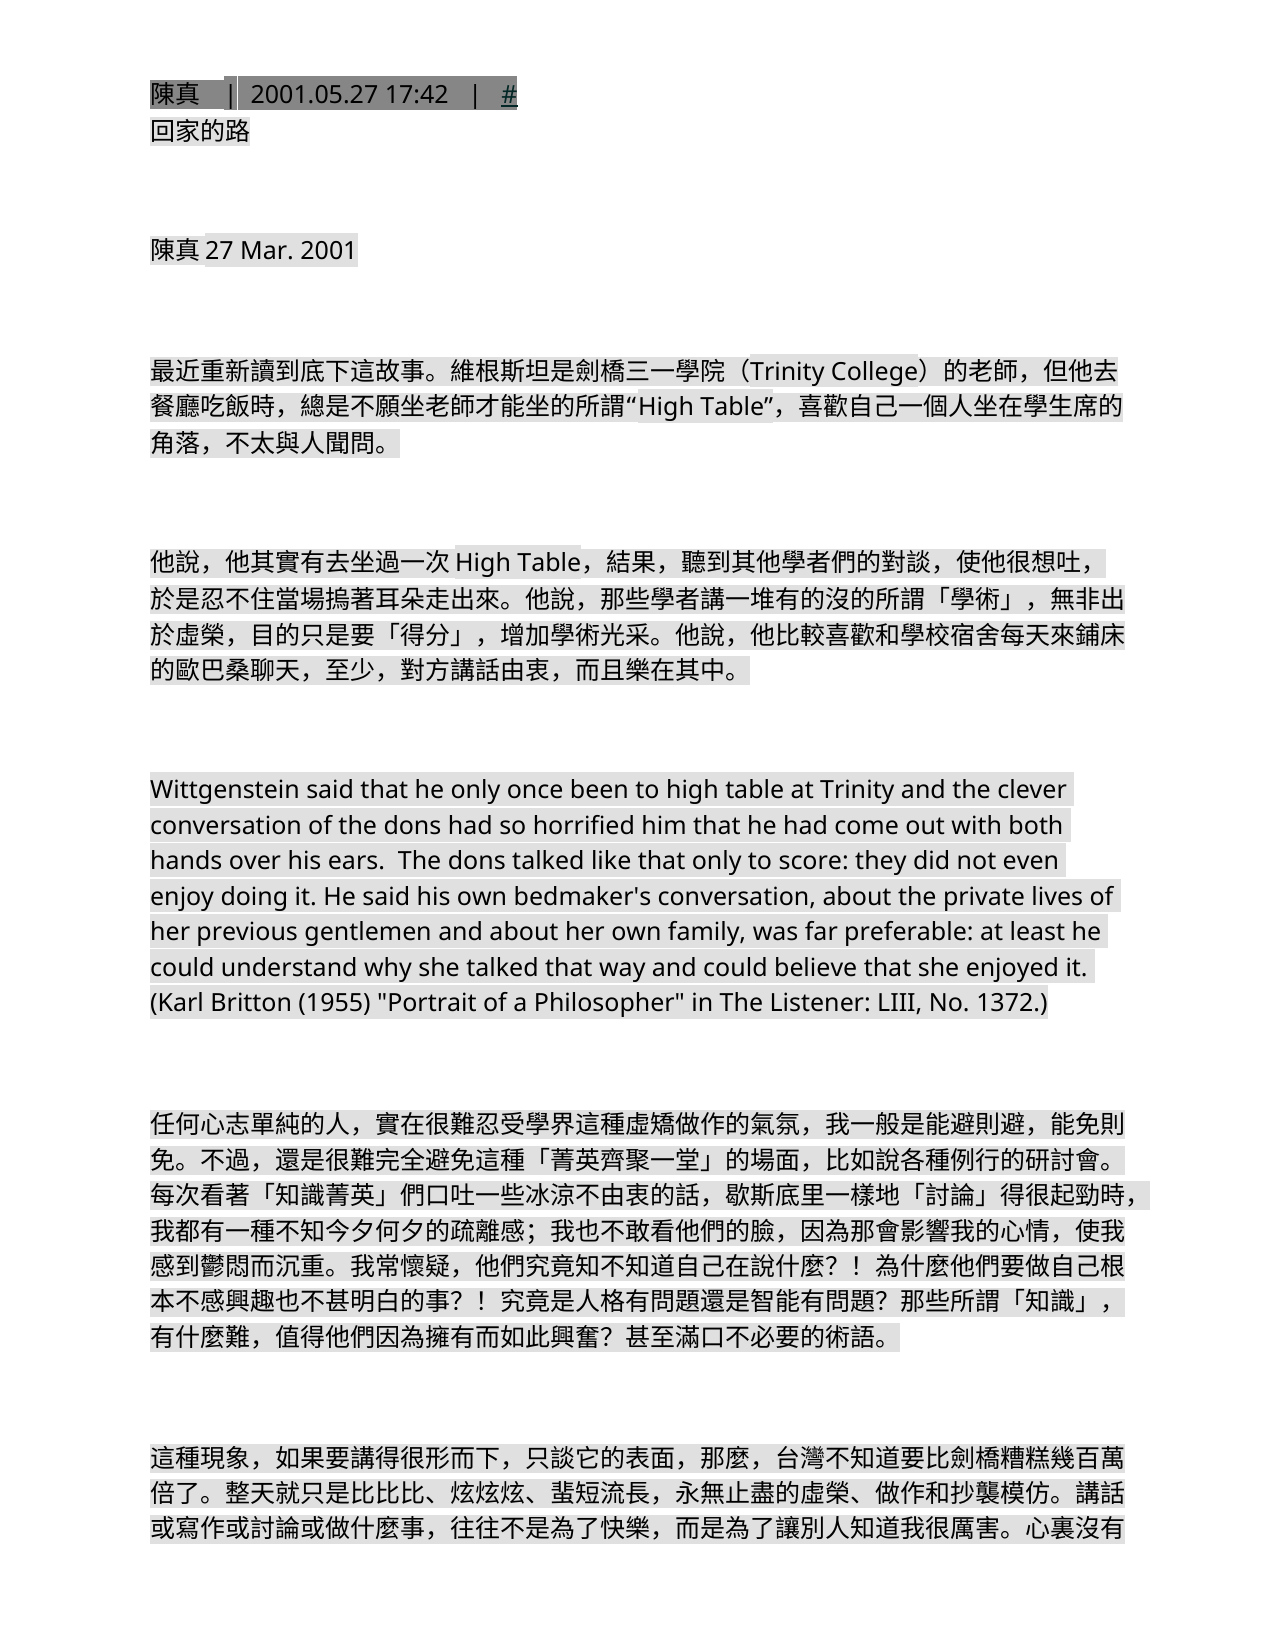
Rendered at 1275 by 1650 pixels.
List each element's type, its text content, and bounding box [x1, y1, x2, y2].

text 陳真 | 2001.05.27 17:42 | # [150, 75, 1125, 110]
text Wittgenstein said that he only once been to high table at Trinity and the clever conversation of the dons had so horrified him that he had come out with both hands over his ears. The dons talked like that only to score: they did not even enjoy doing it. He said his own bedmaker's conversation, about the private lives of her previous gentlemen and about her own family, was far preferable: at least he could understand why she talked that way and could believe that she enjoyed it. (Karl Britton (1955) "Portrait of a Philosopher" in The Listener: LIII, No. 1372.) [150, 771, 1125, 1019]
text 這種現象，如果要講得很形而下，只談它的表面，那麼，台灣不知道要比劍橋糟糕幾百萬倍了。整天就只是比比比、炫炫炫、蜚短流長，永無止盡的虛榮、做作和抄襲模仿。講話或寫作或討論或做什麼事，往往不是為了快樂，而是為了讓別人知道我很厲害。心裏沒有 [150, 1437, 1125, 1544]
text 回家的路 [150, 110, 1125, 146]
text 他說，他其實有去坐過一次High Table，結果，聽到其他學者們的對談，使他很想吐，於是忍不住當場摀著耳朵走出來。他說，那些學者講一堆有的沒的所謂「學術」，無非出於虛榮，目的只是要「得分」，增加學術光采。他說，他比較喜歡和學校宿舍每天來鋪床的歐巴桑聊天，至少，對方講話由衷，而且樂在其中。 [150, 544, 1125, 685]
text 任何心志單純的人，實在很難忍受學界這種虛矯做作的氣氛，我一般是能避則避，能免則免。不過，還是很難完全避免這種「菁英齊聚一堂」的場面，比如說各種例行的研討會。每次看著「知識菁英」們口吐一些冰涼不由衷的話，歇斯底里一樣地「討論」得很起勁時，我都有一種不知今夕何夕的疏離感；我也不敢看他們的臉，因為那會影響我的心情，使我感到鬱悶而沉重。我常懷疑，他們究竟知不知道自己在說什麼？！為什麼他們要做自己根本不感興趣也不甚明白的事？！究竟是人格有問題還是智能有問題？那些所謂「知識」，有什麼難，值得他們因為擁有而如此興奮？甚至滿口不必要的術語。 [150, 1104, 1125, 1352]
text 陳真27 Mar. 2001 [150, 231, 1125, 267]
text 最近重新讀到底下這故事。維根斯坦是劍橋三一學院（Trinity College）的老師，但他去餐廳吃飯時，總是不願坐老師才能坐的所謂“High Table”，喜歡自己一個人坐在學生席的角落，不太與人聞問。 [150, 352, 1125, 458]
